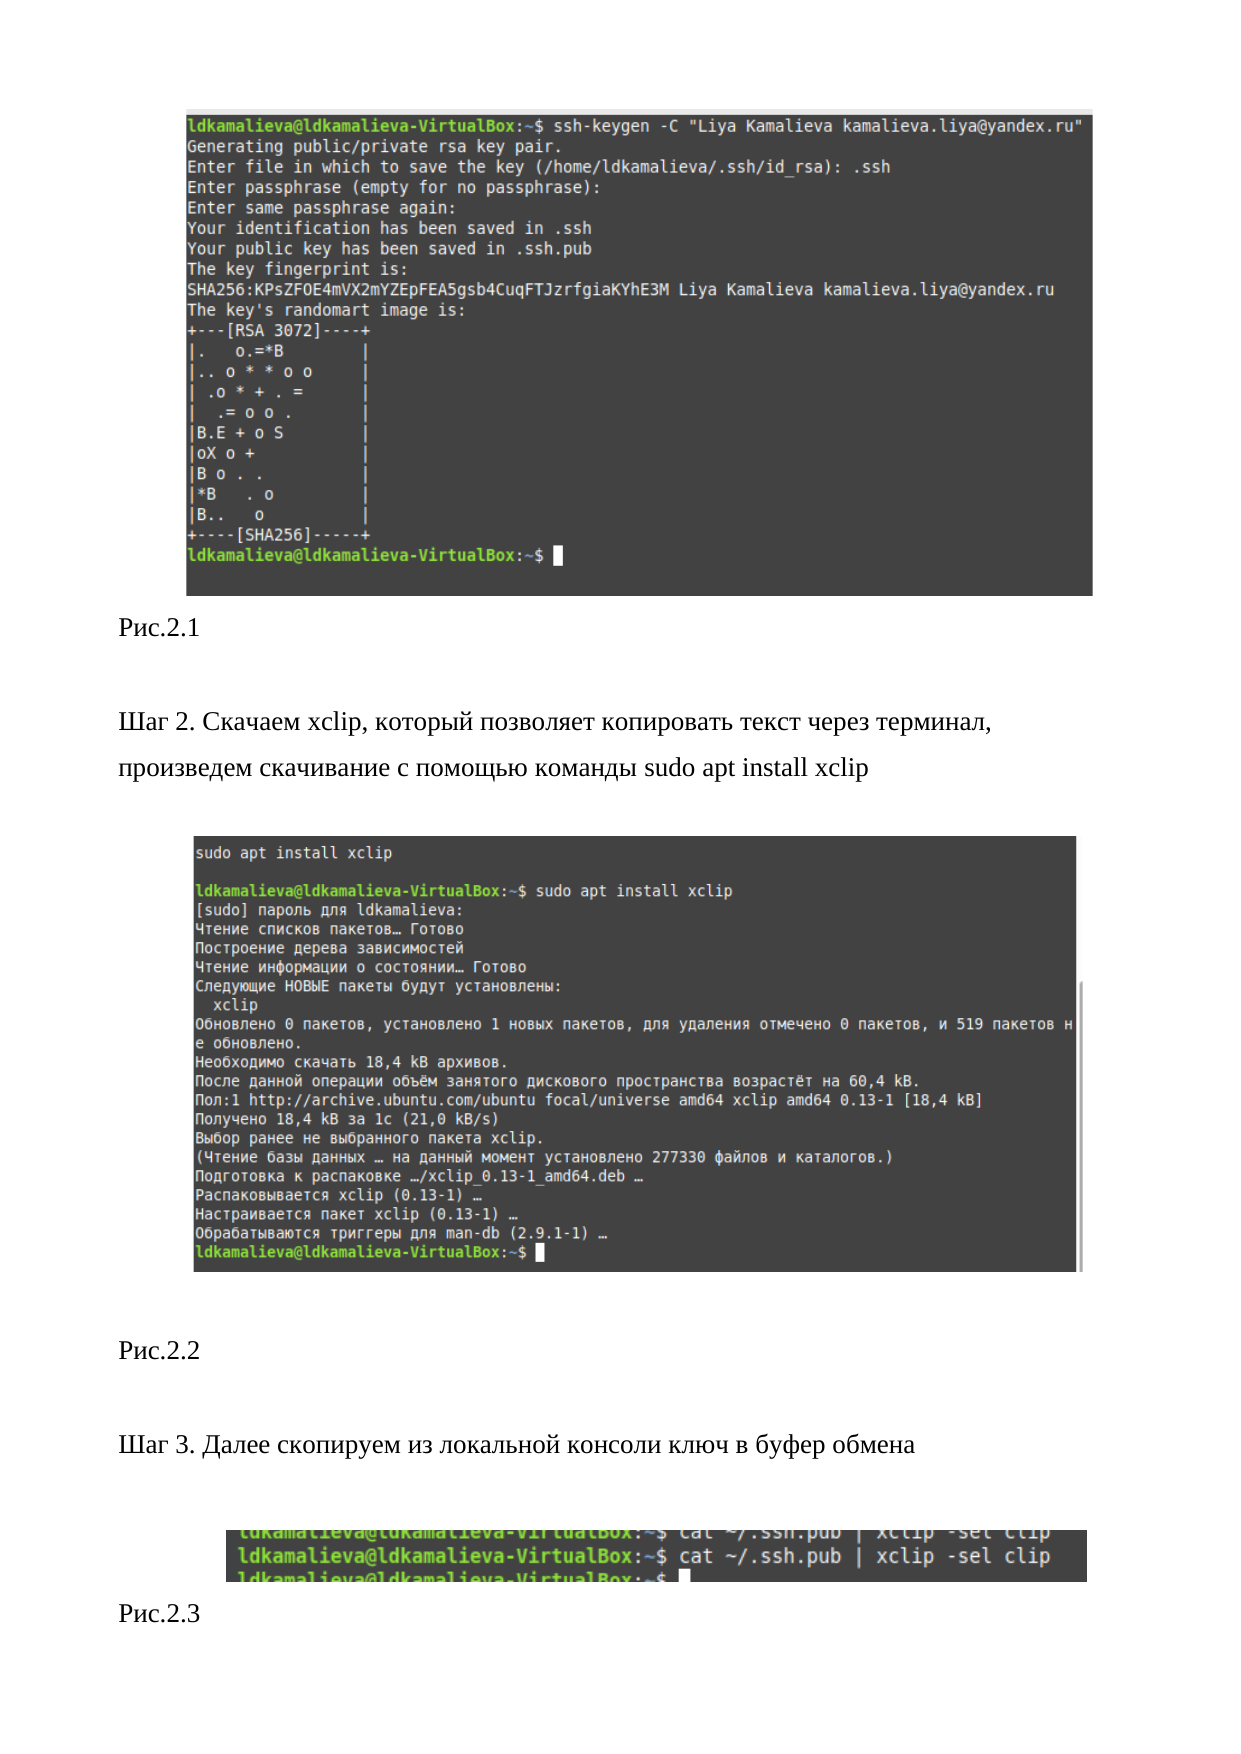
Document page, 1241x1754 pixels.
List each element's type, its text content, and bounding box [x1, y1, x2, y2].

text Рис.2.2 [118, 1334, 1122, 1366]
picture [193, 836, 1083, 1272]
picture [226, 1530, 1087, 1582]
text Рис.2.3 [118, 1521, 1122, 1628]
text Рис.2.1 [118, 118, 1122, 643]
picture [186, 108, 1093, 596]
text Шаг 2. Скачаем xclip, который позволяет копировать текст через терминал, произведем скачивание с помощью команды sudo apt install xclip [118, 705, 1122, 783]
text Шаг 3. Далее скопируем из локальной консоли ключ в буфер обмена [118, 1428, 1122, 1459]
